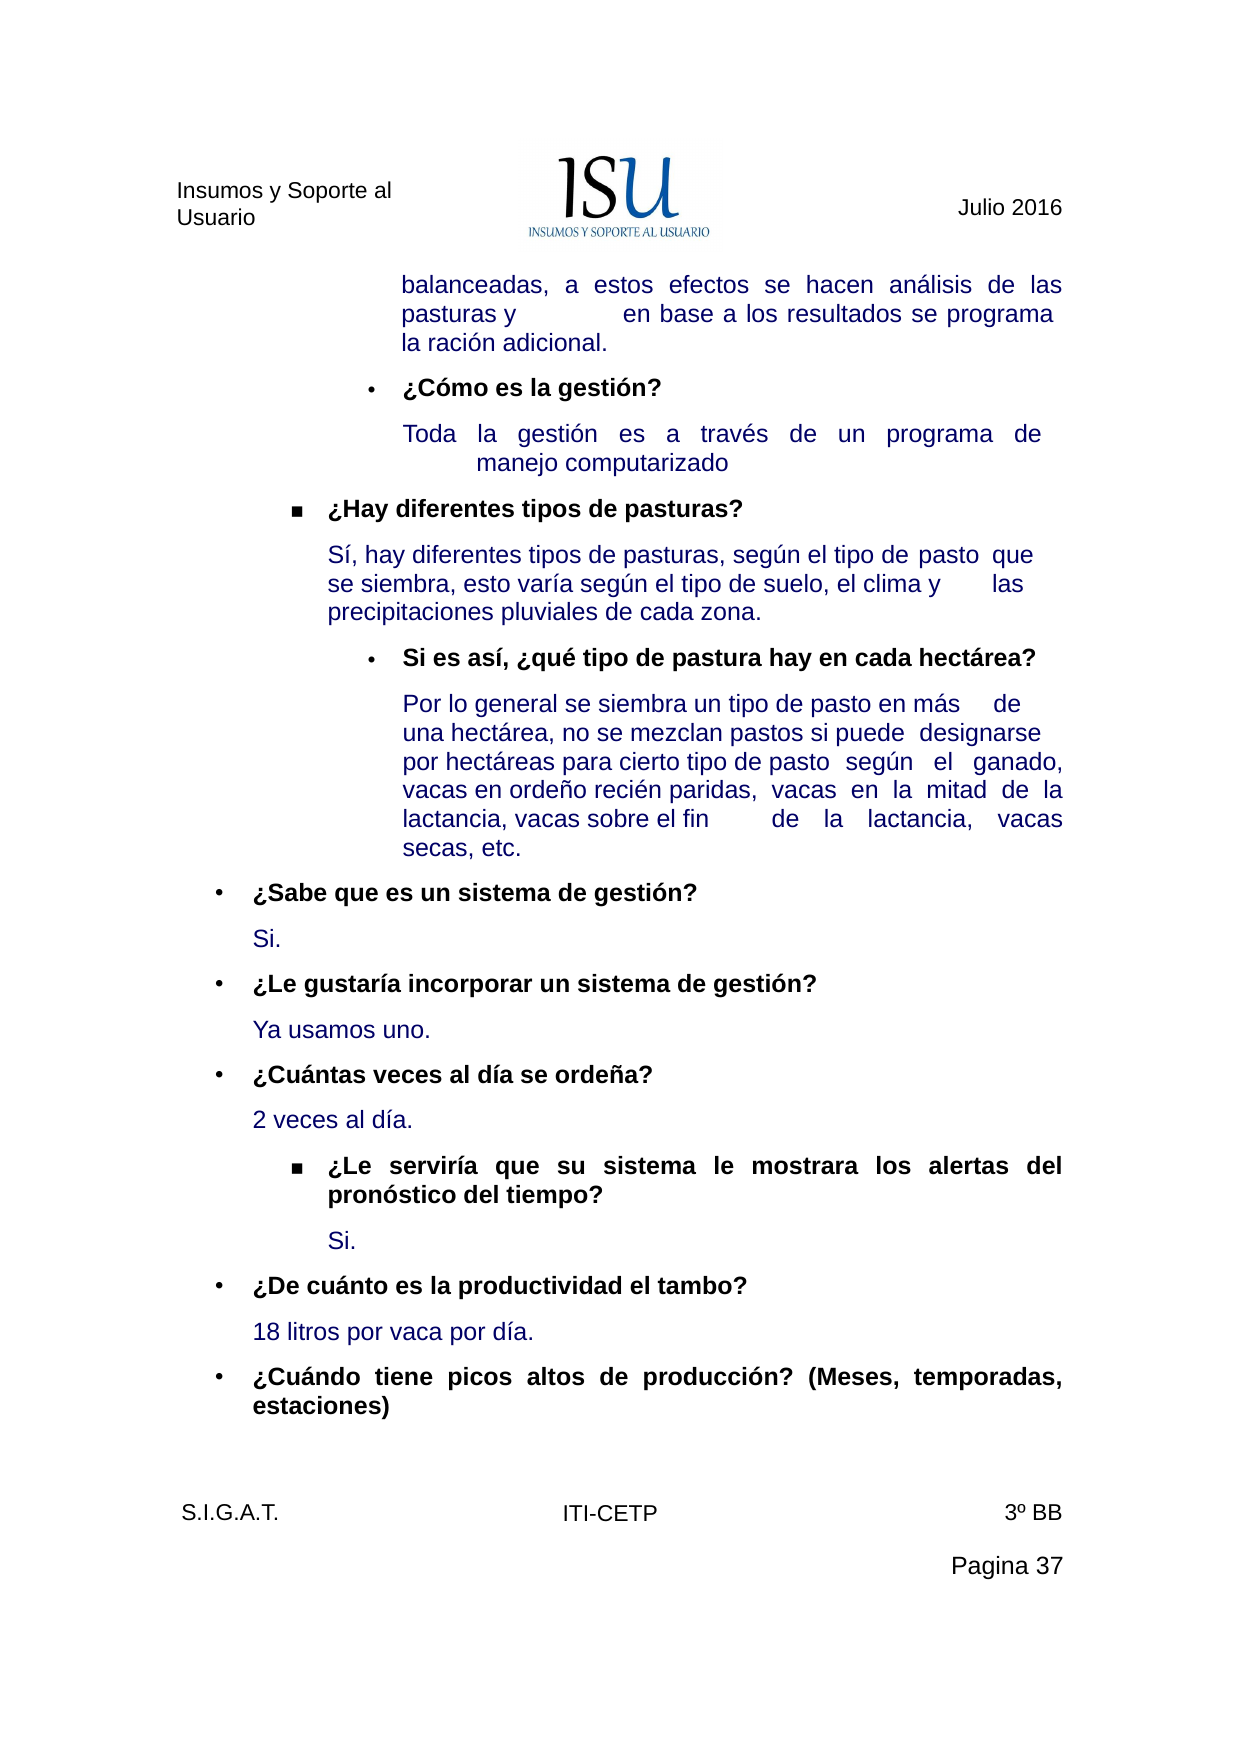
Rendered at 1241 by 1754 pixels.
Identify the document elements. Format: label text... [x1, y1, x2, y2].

list ¿Le gustaría incorporar un sistema de gestión? [215, 969, 1063, 998]
list ¿Cuántas veces al día se ordeña? [215, 1060, 1063, 1089]
list ¿Cómo es la gestión? [365, 373, 1063, 403]
text 18 litros por vaca por día. [215, 1317, 1063, 1346]
list ¿De cuánto es la productividad el tambo? [215, 1271, 1063, 1300]
picture [517, 138, 723, 252]
text Toda la gestión es a través de un programa de manejo computarizado [365, 419, 1063, 477]
text Si. [290, 1226, 1063, 1255]
text Sí, hay diferentes tipos de pasturas, según el tipo de pasto que se siembra, esto varía según el tipo de suelo, el clima y las precipitaciones pluviales de cada zona. [290, 540, 1063, 626]
list ¿Sabe que es un sistema de gestión? [215, 878, 1063, 907]
text Ya usamos uno. [215, 1014, 1063, 1043]
text balanceadas, a estos efectos se hacen análisis de las pasturas y en base a los resultados se programa la ración adicional. [290, 270, 1063, 356]
text Si. [215, 924, 1063, 952]
list ¿Le serviría que su sistema le mostrara los alertas del pronóstico del tiempo? [290, 1151, 1063, 1209]
text 2 veces al día. [215, 1106, 1063, 1134]
list Si es así, ¿qué tipo de pastura hay en cada hectárea? [365, 643, 1063, 672]
list ¿Cuándo tiene picos altos de producción? (Meses, temporadas, estaciones) [215, 1362, 1063, 1420]
list ¿Hay diferentes tipos de pasturas? [290, 493, 1063, 523]
text Por lo general se siembra un tipo de pasto en más de una hectárea, no se mezclan pastos si puede designarse por hectáreas para cierto tipo de pasto según el ganado, vacas en ordeño recién paridas, vacas en la mitad de la lactancia, vacas sobre el fin de la lactancia, vacas secas, etc. [365, 689, 1063, 861]
